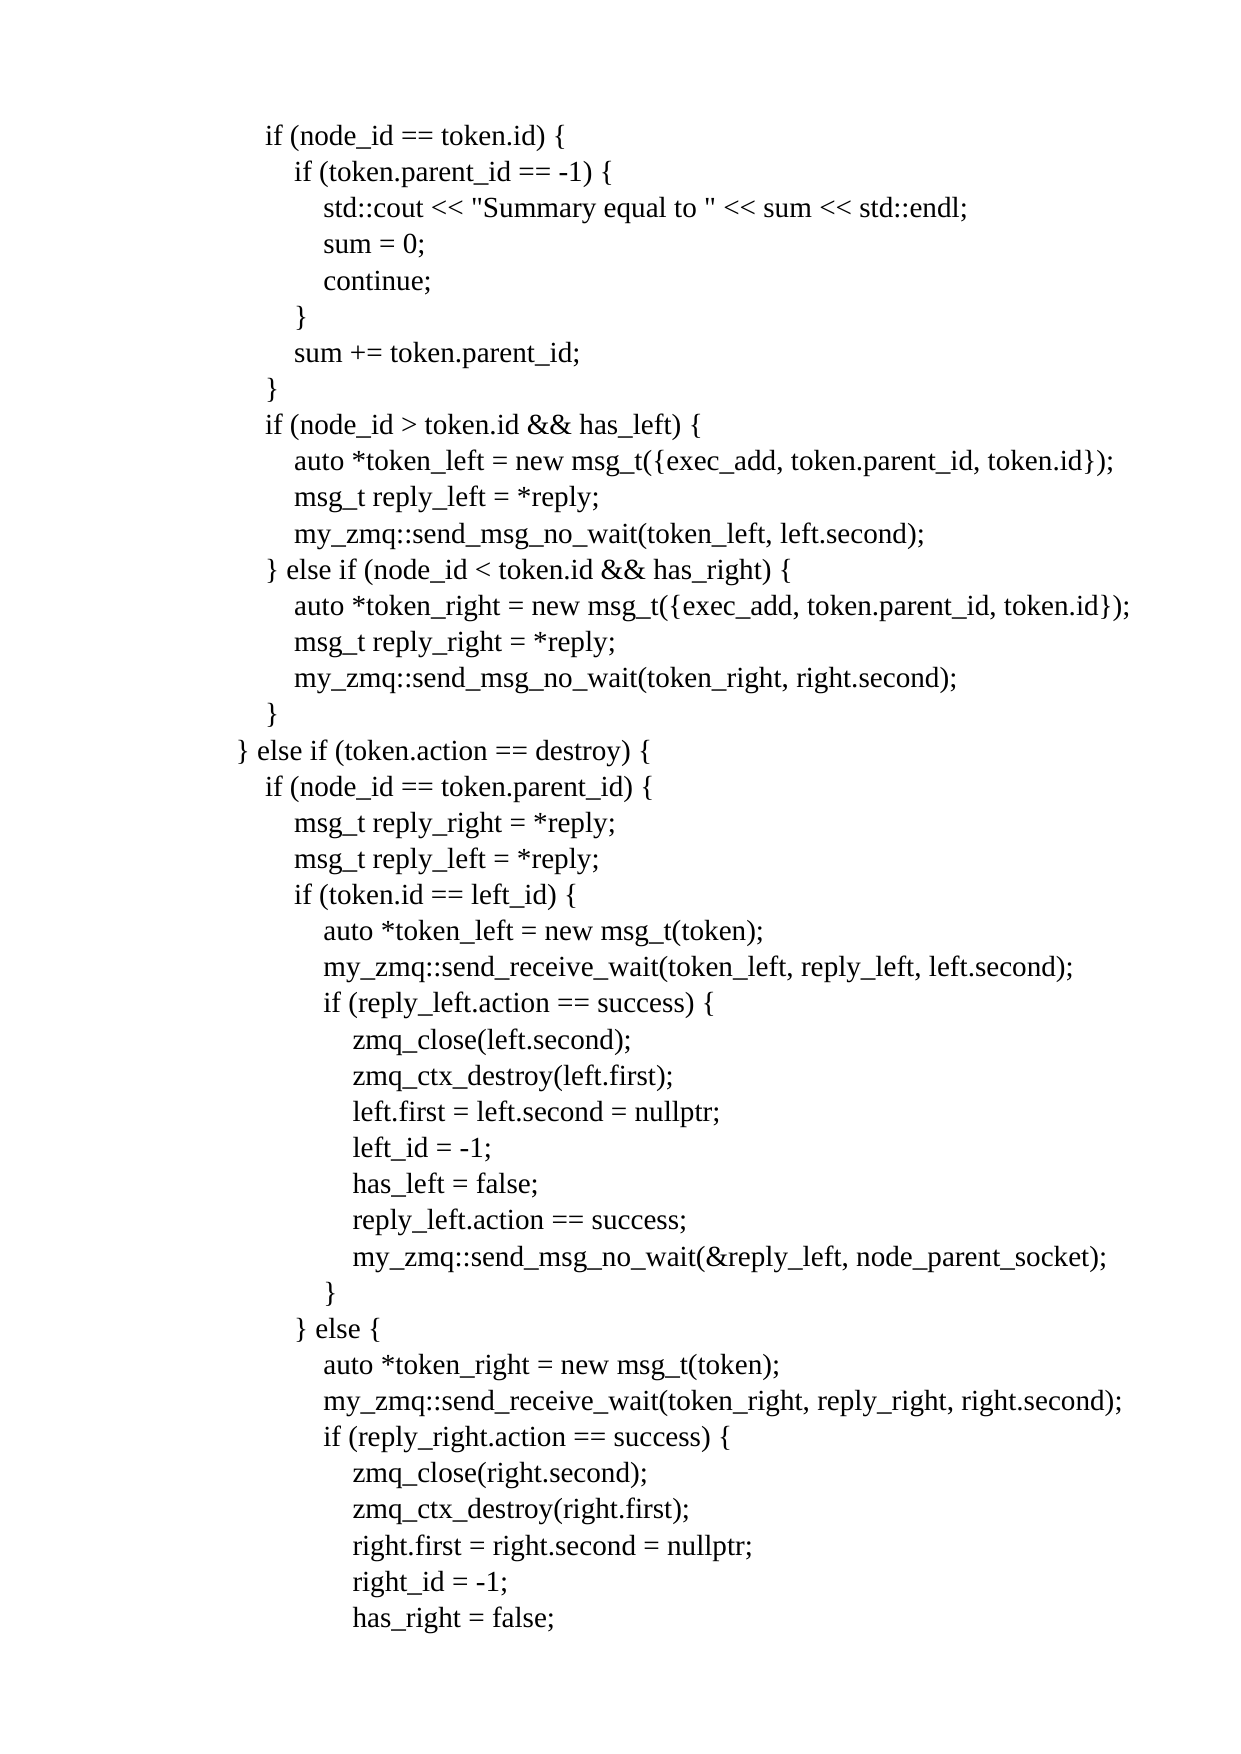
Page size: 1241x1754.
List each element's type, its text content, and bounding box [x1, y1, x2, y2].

text std::cout << "Summary equal to " << sum << std::endl; [177, 190, 1152, 224]
text has_left = false; [177, 1166, 1152, 1200]
text } [177, 371, 1152, 405]
text } [177, 299, 1152, 332]
text } else if (token.action == destroy) { [177, 733, 1152, 766]
text my_zmq::send_receive_wait(token_right, reply_right, right.second); [177, 1383, 1152, 1417]
text } else { [177, 1311, 1152, 1344]
text auto *token_right = new msg_t({exec_add, token.parent_id, token.id}); [177, 588, 1152, 622]
text msg_t reply_right = *reply; [177, 624, 1152, 658]
text } [177, 696, 1152, 730]
text if (token.parent_id == -1) { [177, 154, 1152, 188]
text } [177, 1275, 1152, 1308]
text msg_t reply_left = *reply; [177, 479, 1152, 513]
text sum += token.parent_id; [177, 335, 1152, 368]
text if (reply_right.action == success) { [177, 1419, 1152, 1453]
text if (node_id > token.id && has_left) { [177, 407, 1152, 441]
text my_zmq::send_msg_no_wait(&reply_left, node_parent_socket); [177, 1239, 1152, 1272]
text zmq_close(left.second); [177, 1022, 1152, 1055]
text left.first = left.second = nullptr; [177, 1094, 1152, 1128]
text msg_t reply_right = *reply; [177, 805, 1152, 838]
text if (node_id == token.id) { [177, 118, 1152, 152]
text reply_left.action == success; [177, 1202, 1152, 1236]
text continue; [177, 263, 1152, 296]
text my_zmq::send_msg_no_wait(token_left, left.second); [177, 516, 1152, 549]
text auto *token_left = new msg_t(token); [177, 913, 1152, 947]
text my_zmq::send_msg_no_wait(token_right, right.second); [177, 660, 1152, 694]
text zmq_close(right.second); [177, 1456, 1152, 1489]
text left_id = -1; [177, 1130, 1152, 1164]
text my_zmq::send_receive_wait(token_left, reply_left, left.second); [177, 949, 1152, 983]
text right.first = right.second = nullptr; [177, 1528, 1152, 1561]
text right_id = -1; [177, 1564, 1152, 1597]
text zmq_ctx_destroy(right.first); [177, 1492, 1152, 1525]
text auto *token_left = new msg_t({exec_add, token.parent_id, token.id}); [177, 443, 1152, 477]
text auto *token_right = new msg_t(token); [177, 1347, 1152, 1381]
text if (token.id == left_id) { [177, 877, 1152, 911]
text sum = 0; [177, 227, 1152, 260]
text msg_t reply_left = *reply; [177, 841, 1152, 874]
text has_right = false; [177, 1600, 1152, 1634]
text zmq_ctx_destroy(left.first); [177, 1058, 1152, 1091]
text if (reply_left.action == success) { [177, 986, 1152, 1019]
text if (node_id == token.parent_id) { [177, 769, 1152, 802]
text } else if (node_id < token.id && has_right) { [177, 552, 1152, 585]
